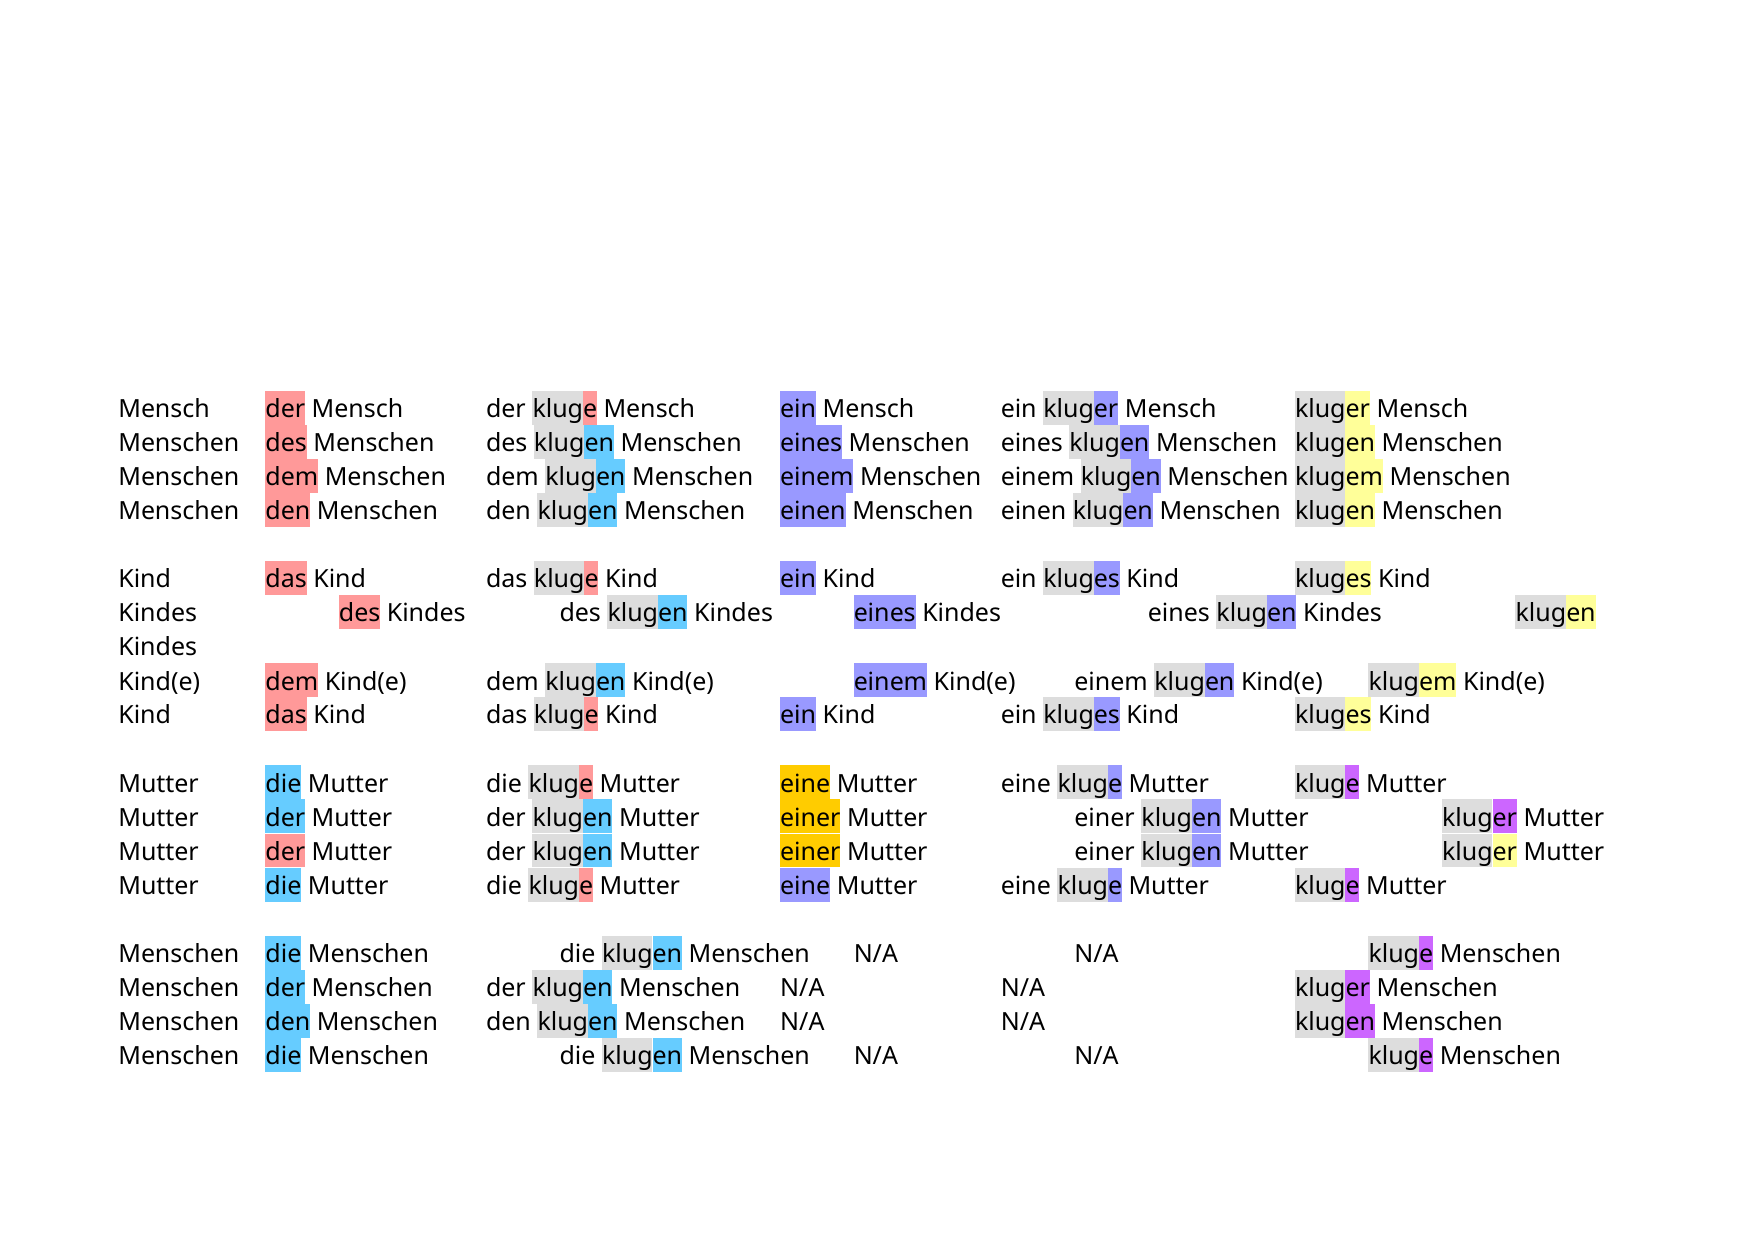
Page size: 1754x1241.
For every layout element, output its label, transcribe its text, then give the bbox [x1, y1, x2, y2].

text Kind das Kind das kluge Kind ein Kind ein kluges Kind kluges Kind [118, 561, 1636, 595]
text Mutter die Mutter die kluge Mutter eine Mutter eine kluge Mutter kluge Mutter [118, 867, 1636, 902]
text Mutter der Mutter der klugen Mutter einer Mutter einer klugen Mutter kluger Mutter [118, 833, 1636, 867]
text Kind das Kind das kluge Kind ein Kind ein kluges Kind kluges Kind [118, 697, 1636, 731]
text Menschen die Menschen die klugen Menschen N/A N/A kluge Menschen [118, 936, 1636, 970]
text Mensch der Mensch der kluge Mensch ein Mensch ein kluger Mensch kluger Mensch [118, 391, 1636, 425]
text Menschen des Menschen des klugen Menschen eines Menschen eines klugen Menschen klugen Menschen [118, 425, 1636, 459]
text Menschen der Menschen der klugen Menschen N/A N/A kluger Menschen [118, 970, 1636, 1004]
text Menschen dem Menschen dem klugen Menschen einem Menschen einem klugen Menschen klugem Menschen [118, 459, 1636, 493]
text Kindes des Kindes des klugen Kindes eines Kindes eines klugen Kindes klugen Kindes [118, 595, 1636, 663]
text Menschen die Menschen die klugen Menschen N/A N/A kluge Menschen [118, 1038, 1636, 1072]
text Mutter die Mutter die kluge Mutter eine Mutter eine kluge Mutter kluge Mutter [118, 765, 1636, 799]
text Menschen den Menschen den klugen Menschen einen Menschen einen klugen Menschen klugen Menschen [118, 493, 1636, 527]
text Kind(e) dem Kind(e) dem klugen Kind(e) einem Kind(e) einem klugen Kind(e) klugem Kind(e) [118, 663, 1636, 697]
text Mutter der Mutter der klugen Mutter einer Mutter einer klugen Mutter kluger Mutter [118, 799, 1636, 833]
text Menschen den Menschen den klugen Menschen N/A N/A klugen Menschen [118, 1004, 1636, 1038]
